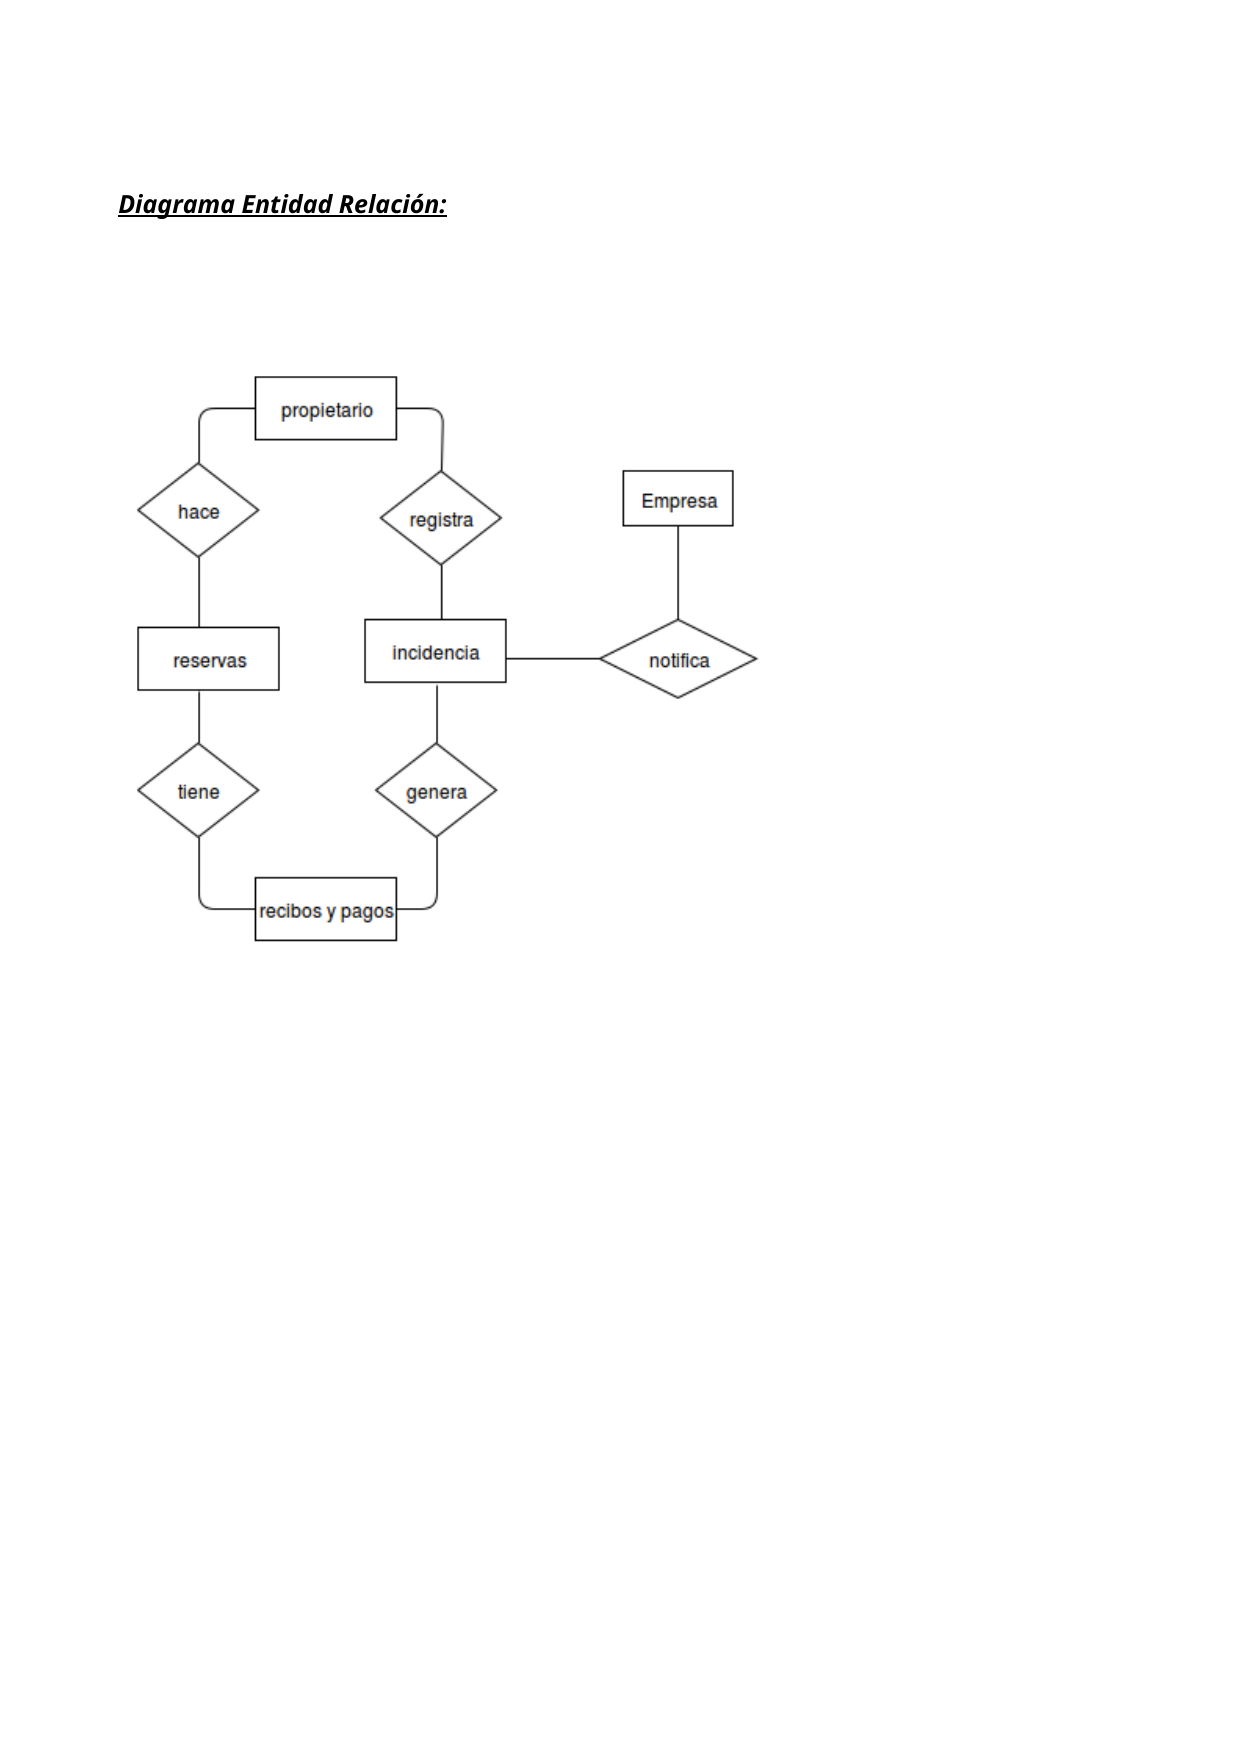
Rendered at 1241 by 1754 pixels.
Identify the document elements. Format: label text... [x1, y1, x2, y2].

picture [136, 375, 759, 943]
text Diagrama Entidad Relación: [118, 186, 1122, 220]
